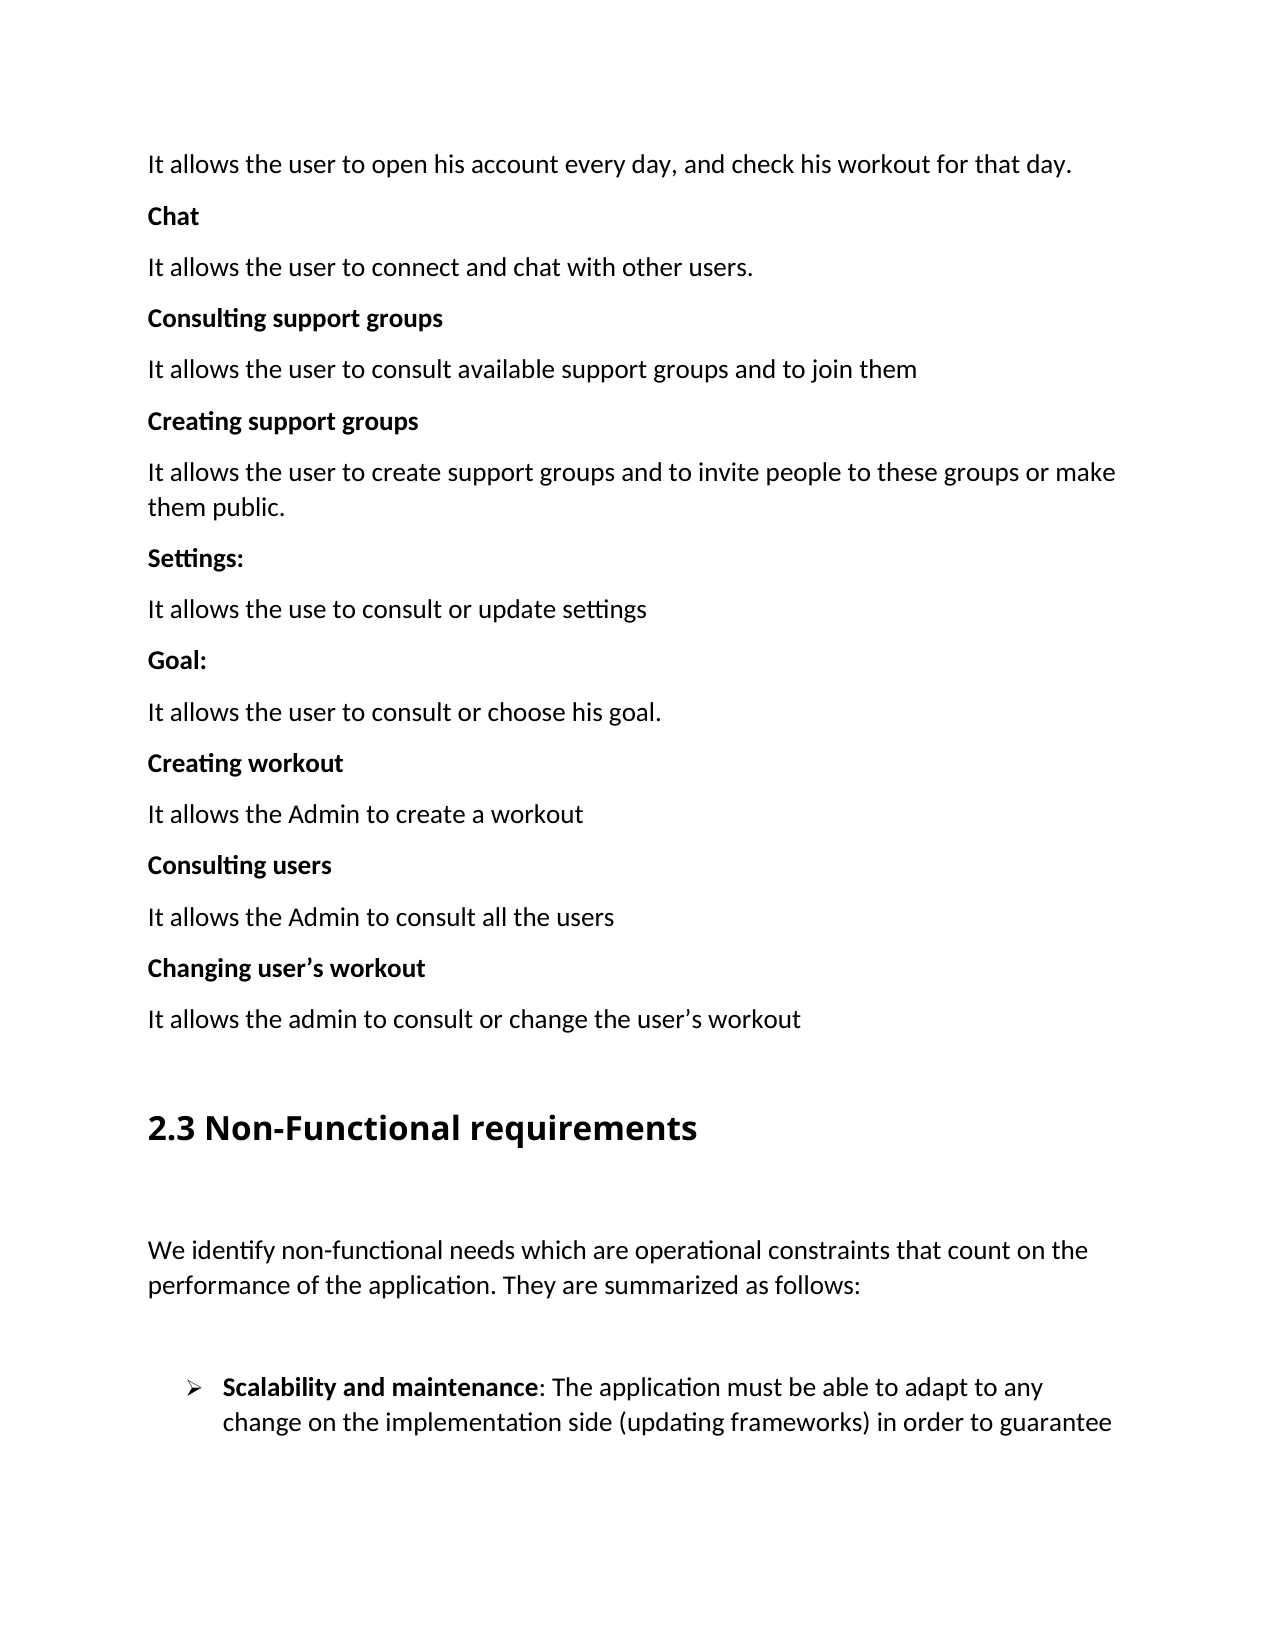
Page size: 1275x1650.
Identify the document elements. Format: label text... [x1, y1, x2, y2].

text Chat [148, 199, 1127, 232]
text Settings: [148, 541, 1127, 574]
text It allows the user to consult available support groups and to join them [148, 353, 1127, 386]
text Creating support groups [148, 404, 1127, 437]
text It allows the user to create support groups and to invite people to these groups or make them public. [148, 455, 1127, 523]
text Consulting users [148, 848, 1127, 881]
text 2.3 Non-Functional requirements [148, 1105, 1127, 1150]
text It allows the Admin to consult all the users [148, 900, 1127, 933]
text It allows the user to consult or choose his goal. [148, 695, 1127, 728]
text It allows the user to open his account every day, and check his workout for that day. [148, 148, 1127, 181]
text Creating workout [148, 746, 1127, 779]
text Goal: [148, 643, 1127, 676]
text It allows the Admin to create a workout [148, 797, 1127, 830]
text It allows the use to consult or update settings [148, 592, 1127, 625]
text It allows the admin to consult or change the user’s workout [148, 1002, 1127, 1035]
text We identify non-functional needs which are operational constraints that count on the performance of the application. They are summarized as follows: [148, 1233, 1127, 1301]
text Changing user’s workout [148, 951, 1127, 984]
text Consulting support groups [148, 301, 1127, 334]
list Scalability and maintenance: The application must be able to adapt to any change on the implementation side (updating frameworks) in order to guarantee [185, 1370, 1127, 1438]
text It allows the user to connect and chat with other users. [148, 250, 1127, 283]
